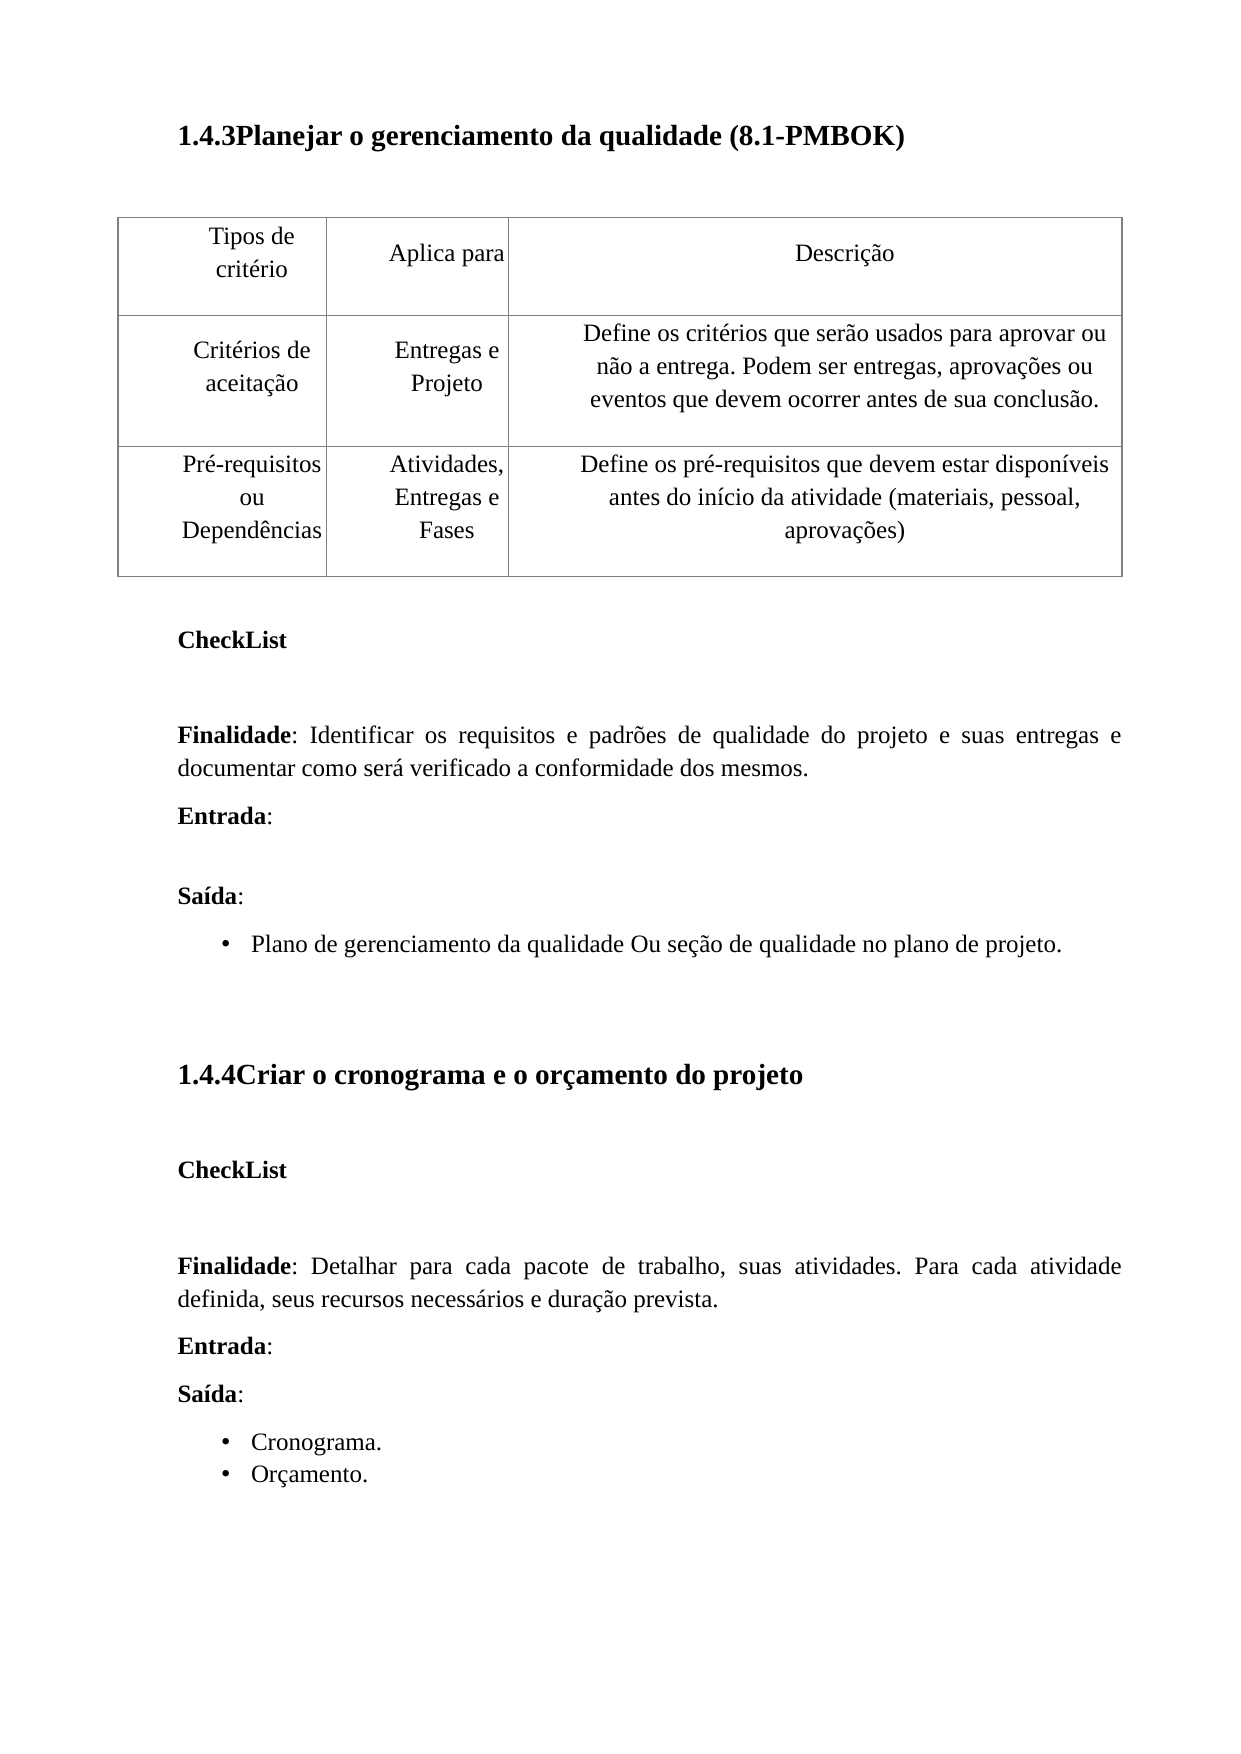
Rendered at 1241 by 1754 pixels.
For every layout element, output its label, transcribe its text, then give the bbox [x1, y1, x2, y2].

list Cronograma. [221, 1427, 1122, 1455]
table_header Tipos de critério [119, 218, 326, 315]
table_cell Entregas e Projeto [327, 316, 508, 446]
text Finalidade: Identificar os requisitos e padrões de qualidade do projeto e suas entregas e documentar como será verificado a conformidade dos mesmos. [177, 720, 1122, 782]
table_cell Define os pré-requisitos que devem estar disponíveis antes do início da atividade (materiais, pessoal, aprovações) [509, 447, 1121, 576]
table_header Descrição [509, 218, 1121, 315]
text Entrada: [177, 1331, 1122, 1360]
table_cell Pré-requisitos ou Dependências [119, 447, 326, 576]
table_cell Critérios de aceitação [119, 316, 326, 446]
text CheckList [177, 1156, 1122, 1184]
text CheckList [177, 625, 1122, 654]
text Saída: [177, 1379, 1122, 1408]
text Saída: [177, 881, 1122, 910]
table_cell Define os critérios que serão usados para aprovar ou não a entrega. Podem ser entregas, aprovações ou eventos que devem ocorrer antes de sua conclusão. [509, 316, 1121, 446]
list Orçamento. [221, 1459, 1122, 1488]
text Entrada: [177, 801, 1122, 829]
list Plano de gerenciamento da qualidade Ou seção de qualidade no plano de projeto. [221, 929, 1122, 958]
table_cell Atividades, Entregas e Fases [327, 447, 508, 576]
text Finalidade: Detalhar para cada pacote de trabalho, suas atividades. Para cada atividade definida, seus recursos necessários e duração prevista. [177, 1251, 1122, 1312]
subtitle 1.4.3Planejar o gerenciamento da qualidade (8.1-PMBOK) [177, 118, 1122, 152]
table_header Aplica para [327, 218, 508, 315]
subtitle 1.4.4Criar o cronograma e o orçamento do projeto [177, 1057, 1122, 1090]
